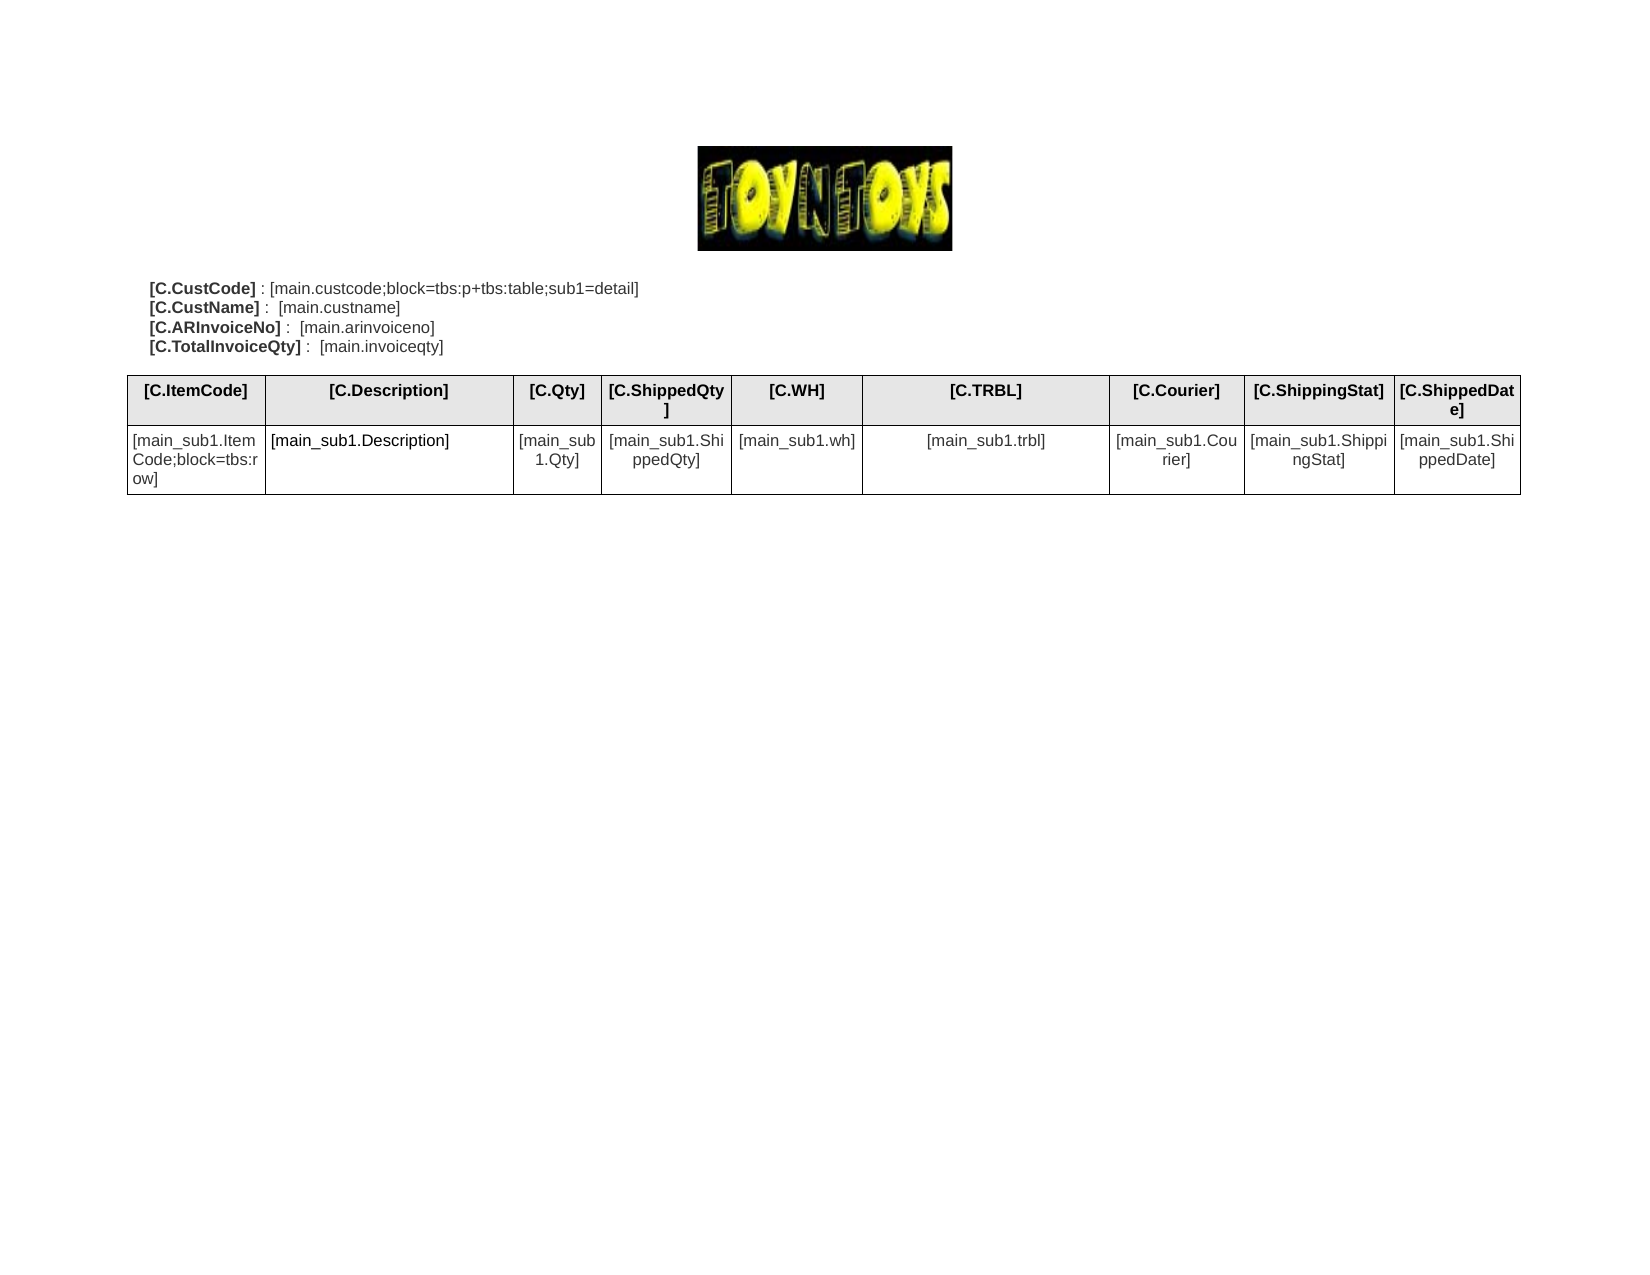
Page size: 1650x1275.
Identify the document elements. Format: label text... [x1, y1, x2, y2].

picture [697, 146, 953, 251]
table_cell [main_sub1.ShippedQty] [602, 426, 731, 494]
table_cell [main_sub1.Description] [266, 426, 513, 494]
text [C.CustName] : [main.custname] [146, 298, 1532, 317]
table_header [C.TRBL] [863, 376, 1109, 425]
text [C.ARInvoiceNo] : [main.arinvoiceno] [146, 317, 1532, 337]
table_header [C.WH] [732, 376, 862, 425]
table_cell [main_sub1.Qty] [514, 426, 601, 494]
text [C.CustCode] : [main.custcode;block=tbs:p+tbs:table;sub1=detail] [146, 279, 1532, 298]
table_header [C.ShippedDate] [1395, 376, 1520, 425]
table_cell [main_sub1.trbl] [863, 426, 1109, 494]
table_header [C.ItemCode] [128, 376, 265, 425]
text [C.TotalInvoiceQty] : [main.invoiceqty] [146, 337, 1532, 356]
table_cell [main_sub1.ShippingStat] [1245, 426, 1394, 494]
table_header [C.ShippedQty] [602, 376, 731, 425]
table_header [C.ShippingStat] [1245, 376, 1394, 425]
table_header [C.Description] [266, 376, 513, 425]
table_cell [main_sub1.wh] [732, 426, 862, 494]
table_cell [main_sub1.ShippedDate] [1395, 426, 1520, 494]
table_header [C.Courier] [1110, 376, 1244, 425]
table_cell [main_sub1.ItemCode;block=tbs:row] [128, 426, 265, 494]
table_header [C.Qty] [514, 376, 601, 425]
table_cell [main_sub1.Courier] [1110, 426, 1244, 494]
